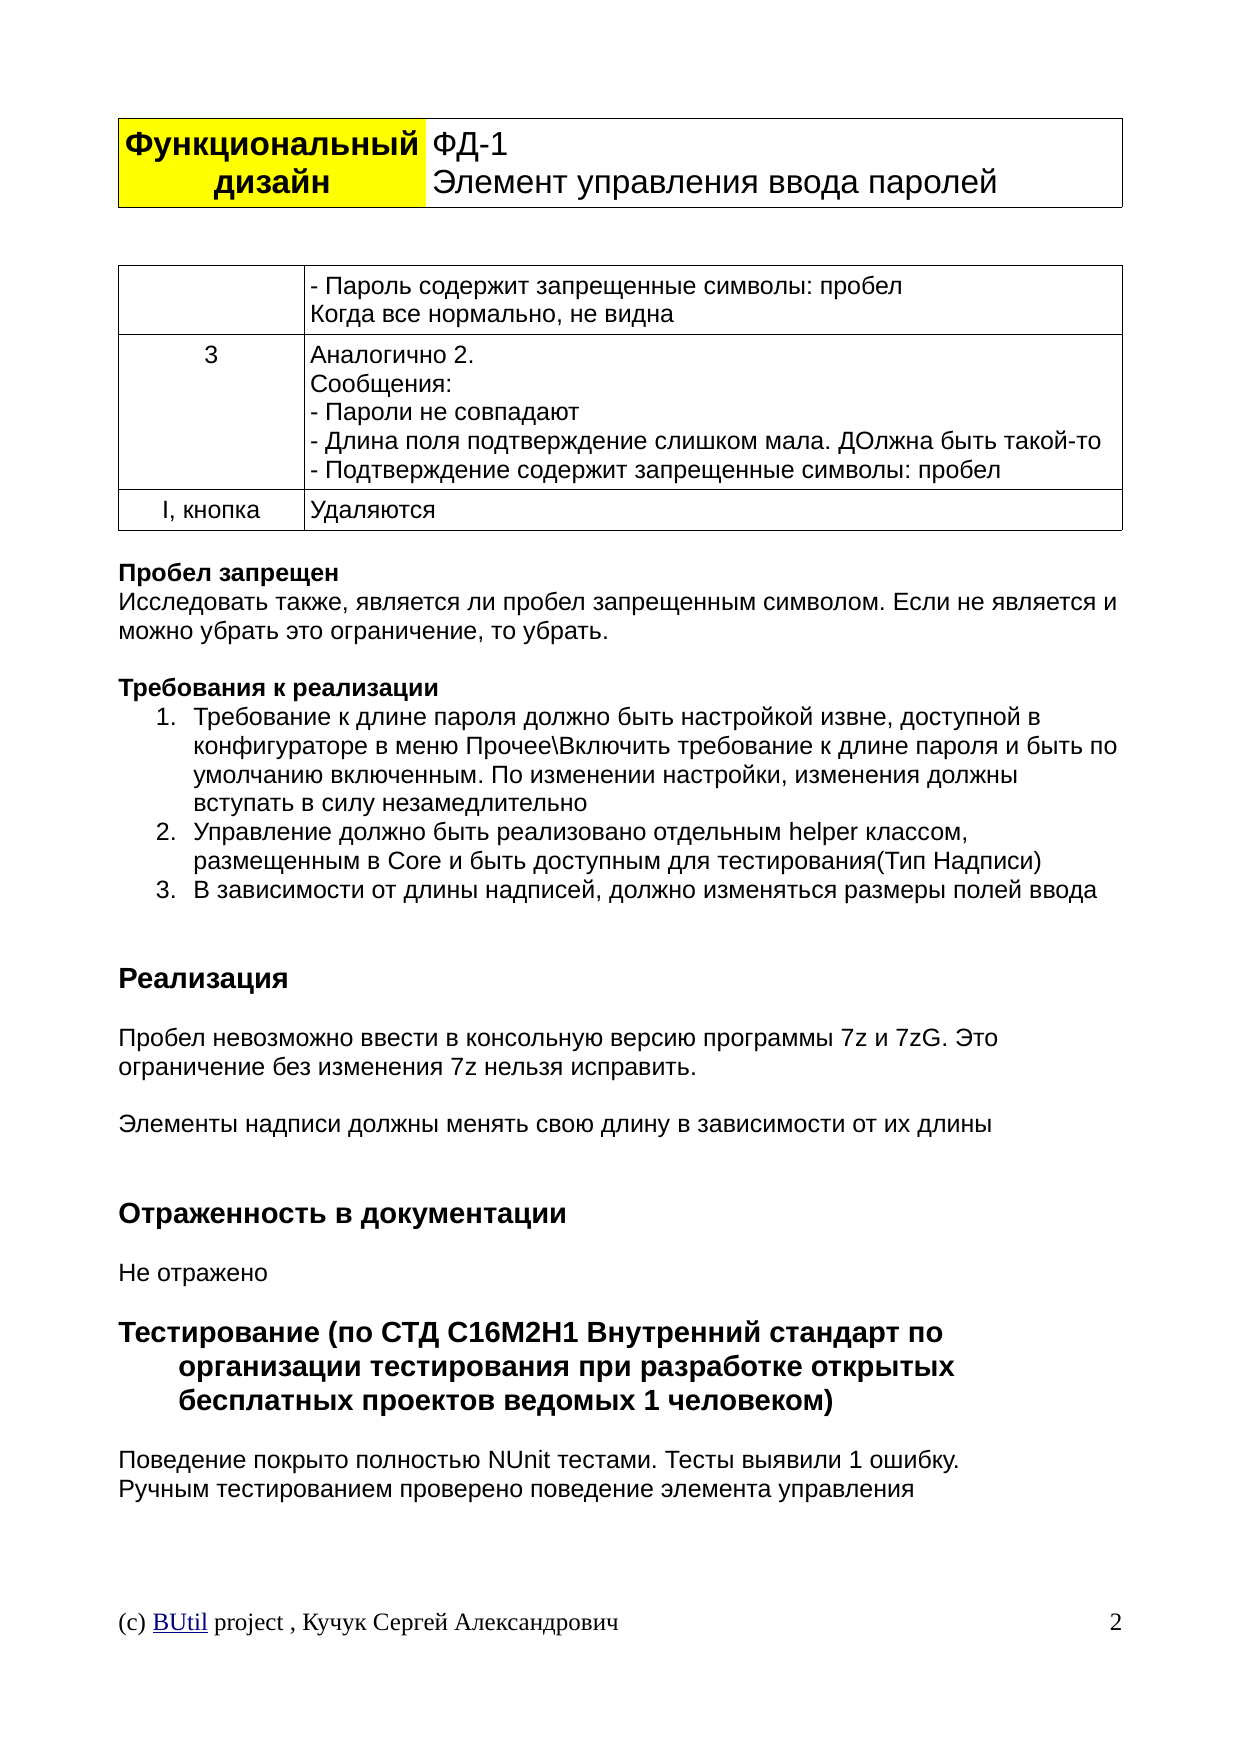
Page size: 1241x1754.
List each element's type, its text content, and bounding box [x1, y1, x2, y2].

table_cell - Пароль содержит запрещенные символы: пробел Когда все нормально, не видна [305, 266, 1122, 334]
subtitle Реализация [118, 961, 1122, 994]
subtitle Тестирование (по СТД С16М2Н1 Внутренний стандарт по организации тестирования при разработке открытых бесплатных проектов ведомых 1 человеком) [118, 1316, 1122, 1416]
table_cell [119, 266, 304, 334]
table_cell Удаляются [305, 490, 1122, 529]
text Требования к реализации [118, 673, 1122, 702]
text Пробел запрещен [118, 558, 1122, 587]
text Не отражено [118, 1258, 1122, 1287]
text Элементы надписи должны менять свою длину в зависимости от их длины [118, 1109, 1122, 1138]
table_cell I, кнопка [119, 490, 304, 529]
table_cell Аналогично 2. Сообщения: - Пароли не совпадают - Длина поля подтверждение слишком мала. ДОлжна быть такой-то - Подтверждение содержит запрещенные символы: пробел [305, 335, 1122, 489]
subtitle Отраженность в документации [118, 1196, 1122, 1229]
text Пробел невозможно ввести в консольную версию программы 7z и 7zG. Это ограничение без изменения 7z нельзя исправить. [118, 1023, 1122, 1081]
text Ручным тестированием проверено поведение элемента управления [118, 1474, 1122, 1502]
table_cell 3 [119, 335, 304, 489]
text Поведение покрыто полностью NUnit тестами. Тесты выявили 1 ошибку. [118, 1445, 1122, 1474]
list В зависимости от длины надписей, должно изменяться размеры полей ввода [156, 875, 1122, 903]
list Управление должно быть реализовано отдельным helper классом, размещенным в Core и быть доступным для тестирования(Тип Надписи) [156, 817, 1122, 875]
list Требование к длине пароля должно быть настройкой извне, доступной в конфигураторе в меню Прочее\Включить требование к длине пароля и быть по умолчанию включенным. По изменении настройки, изменения должны вступать в силу незамедлительно [156, 702, 1122, 817]
text Исследовать также, является ли пробел запрещенным символом. Если не является и можно убрать это ограничение, то убрать. [118, 587, 1122, 645]
